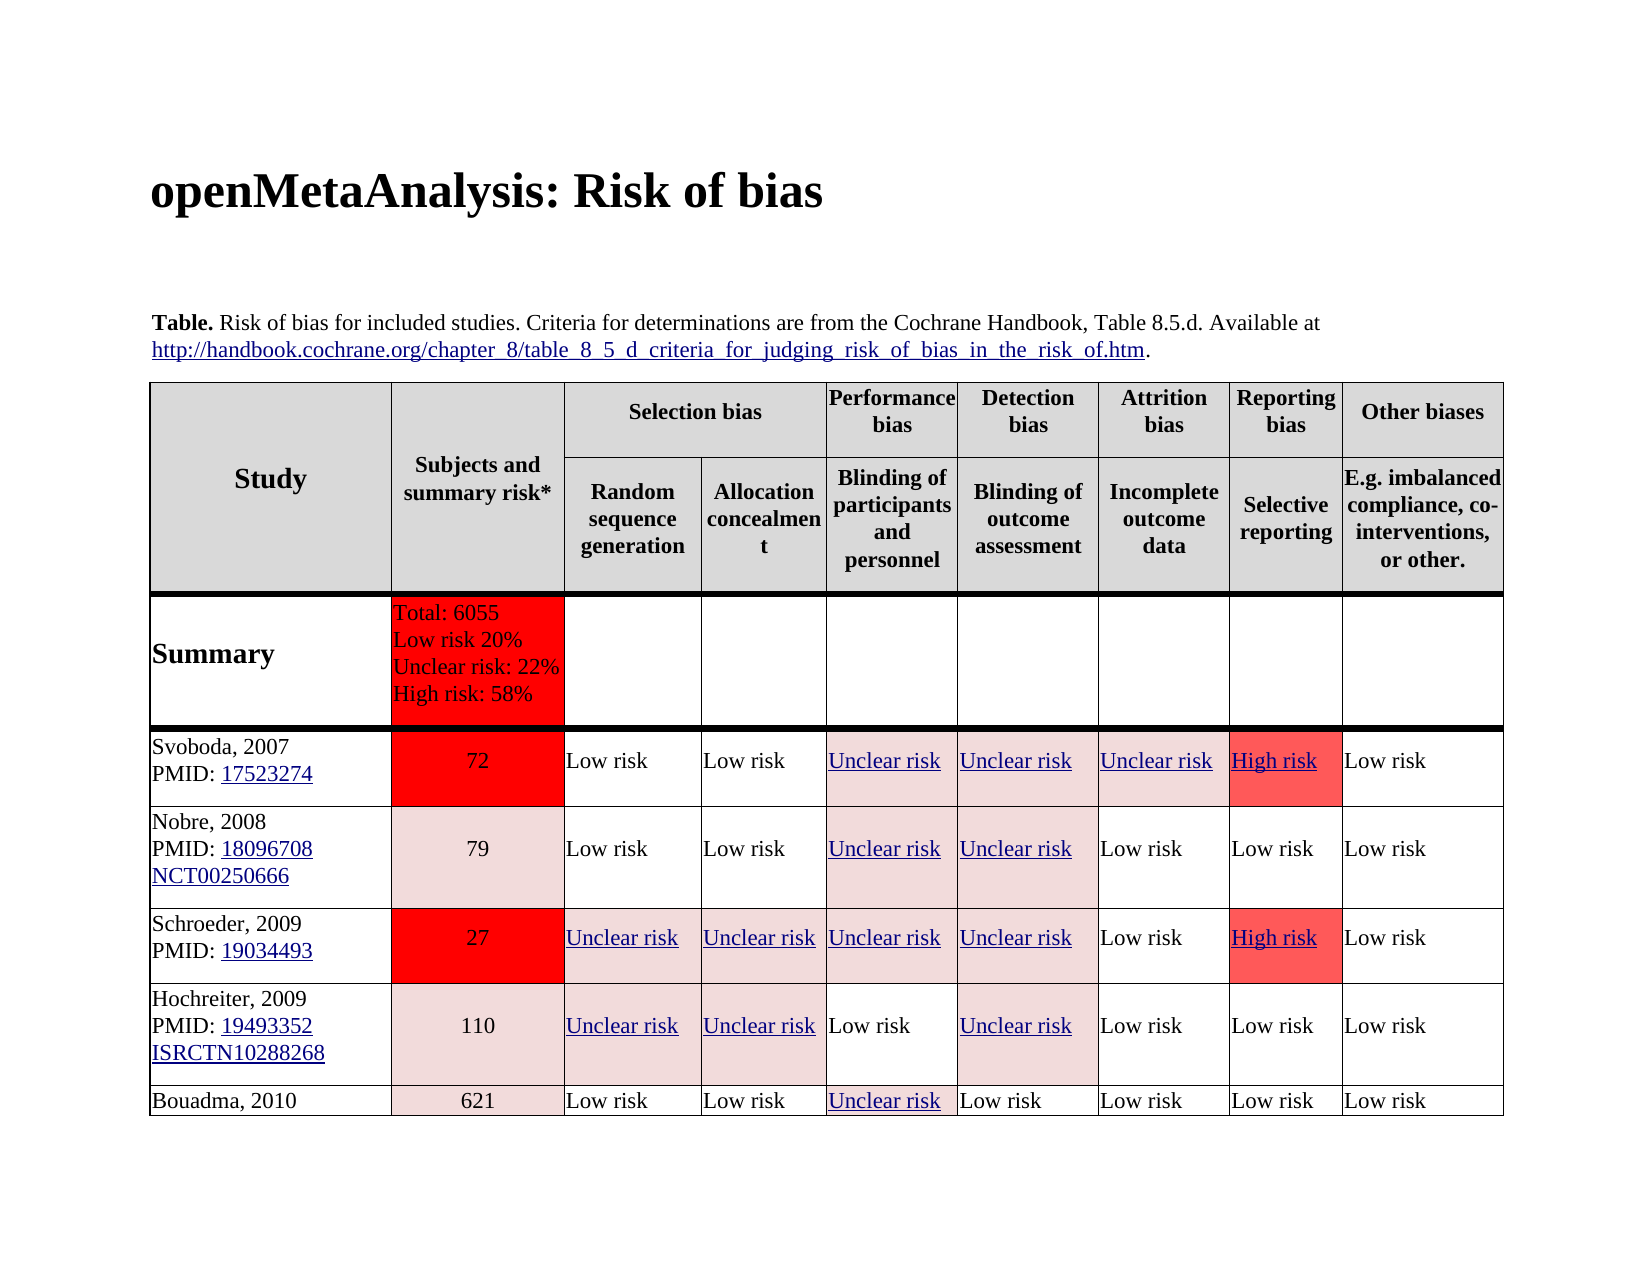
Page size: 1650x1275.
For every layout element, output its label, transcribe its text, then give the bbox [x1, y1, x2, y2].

table_cell Unclear risk [702, 909, 826, 983]
table_cell [958, 597, 1098, 725]
table_cell Unclear risk [702, 984, 826, 1085]
table_cell Unclear risk [958, 732, 1098, 806]
table_cell Blinding of outcome assessment [958, 458, 1098, 591]
table_cell Random sequence generation [565, 458, 701, 591]
table_cell Low risk [565, 732, 701, 806]
table_cell Low risk [702, 807, 826, 908]
table_cell [702, 597, 826, 725]
table_cell Low risk [1230, 1086, 1342, 1115]
table_cell Unclear risk [827, 807, 957, 908]
table_cell [1099, 597, 1229, 725]
table_cell Svoboda, 2007 PMID: 17523274 [151, 732, 391, 806]
table_cell Low risk [1099, 909, 1229, 983]
table_cell Schroeder, 2009 PMID: 19034493 [151, 909, 391, 983]
table_cell [1343, 597, 1503, 725]
table_cell Study [151, 383, 391, 591]
table_cell Selective reporting [1230, 458, 1342, 591]
table_cell Low risk [1343, 732, 1503, 806]
table_cell Low risk [1343, 807, 1503, 908]
table_cell Low risk [1343, 984, 1503, 1085]
table_cell Subjects and summary risk* [392, 383, 564, 591]
table_cell Nobre, 2008 PMID: 18096708 NCT00250666 [151, 807, 391, 908]
table_cell Unclear risk [827, 732, 957, 806]
table_cell Blinding of participants and personnel [827, 458, 957, 591]
table_cell E.g. imbalanced compliance, co-interventions, or other. [1343, 458, 1503, 591]
table_cell [827, 597, 957, 725]
table_cell Bouadma, 2010 [151, 1086, 391, 1115]
table_cell Selection bias [565, 383, 826, 457]
table_cell Low risk [702, 732, 826, 806]
table_cell 621 [392, 1086, 564, 1115]
table_cell 72 [392, 732, 564, 806]
table_cell 79 [392, 807, 564, 908]
table_cell Unclear risk [958, 909, 1098, 983]
table_cell High risk [1230, 732, 1342, 806]
table_cell Incomplete outcome data [1099, 458, 1229, 591]
table_cell [1230, 597, 1342, 725]
table_cell Low risk [958, 1086, 1098, 1115]
table_cell Low risk [1099, 1086, 1229, 1115]
table_cell Unclear risk [1099, 732, 1229, 806]
table_cell Other biases [1343, 383, 1503, 457]
text openMetaAnalysis: Risk of bias [150, 160, 1500, 218]
table_cell Unclear risk [827, 1086, 957, 1115]
table_cell Detection bias [958, 383, 1098, 457]
table_cell Unclear risk [565, 984, 701, 1085]
table_cell Attrition bias [1099, 383, 1229, 457]
table_cell Low risk [827, 984, 957, 1085]
table_cell Low risk [1099, 807, 1229, 908]
table_cell High risk [1230, 909, 1342, 983]
table_cell Low risk [1343, 1086, 1503, 1115]
table_cell [565, 597, 701, 725]
table_cell Unclear risk [827, 909, 957, 983]
table_cell Low risk [1343, 909, 1503, 983]
table_cell Performance bias [827, 383, 957, 457]
table_cell 110 [392, 984, 564, 1085]
table_cell Low risk [702, 1086, 826, 1115]
table_cell Low risk [565, 807, 701, 908]
table_cell Unclear risk [565, 909, 701, 983]
table_header Table. Risk of bias for included studies. Criteria for determinations are from the Cochrane Handbook, Table 8.5.d. Available at http://handbook.cochrane.org/chapter_8/table_8_5_d_criteria_for_judging_risk_of_bias_in_the_risk_of.htm. [151, 308, 1503, 382]
table_cell Low risk [565, 1086, 701, 1115]
table_cell Low risk [1230, 807, 1342, 908]
table_cell Hochreiter, 2009 PMID: 19493352 ISRCTN10288268 [151, 984, 391, 1085]
table_cell Unclear risk [958, 984, 1098, 1085]
table_cell Unclear risk [958, 807, 1098, 908]
table_cell Total: 6055 Low risk 20% Unclear risk: 22% High risk: 58% [392, 597, 564, 725]
table_cell 27 [392, 909, 564, 983]
table_cell Low risk [1099, 984, 1229, 1085]
table_cell Summary [151, 597, 391, 725]
table_cell Low risk [1230, 984, 1342, 1085]
table_cell Allocation concealment [702, 458, 826, 591]
table_cell Reporting bias [1230, 383, 1342, 457]
